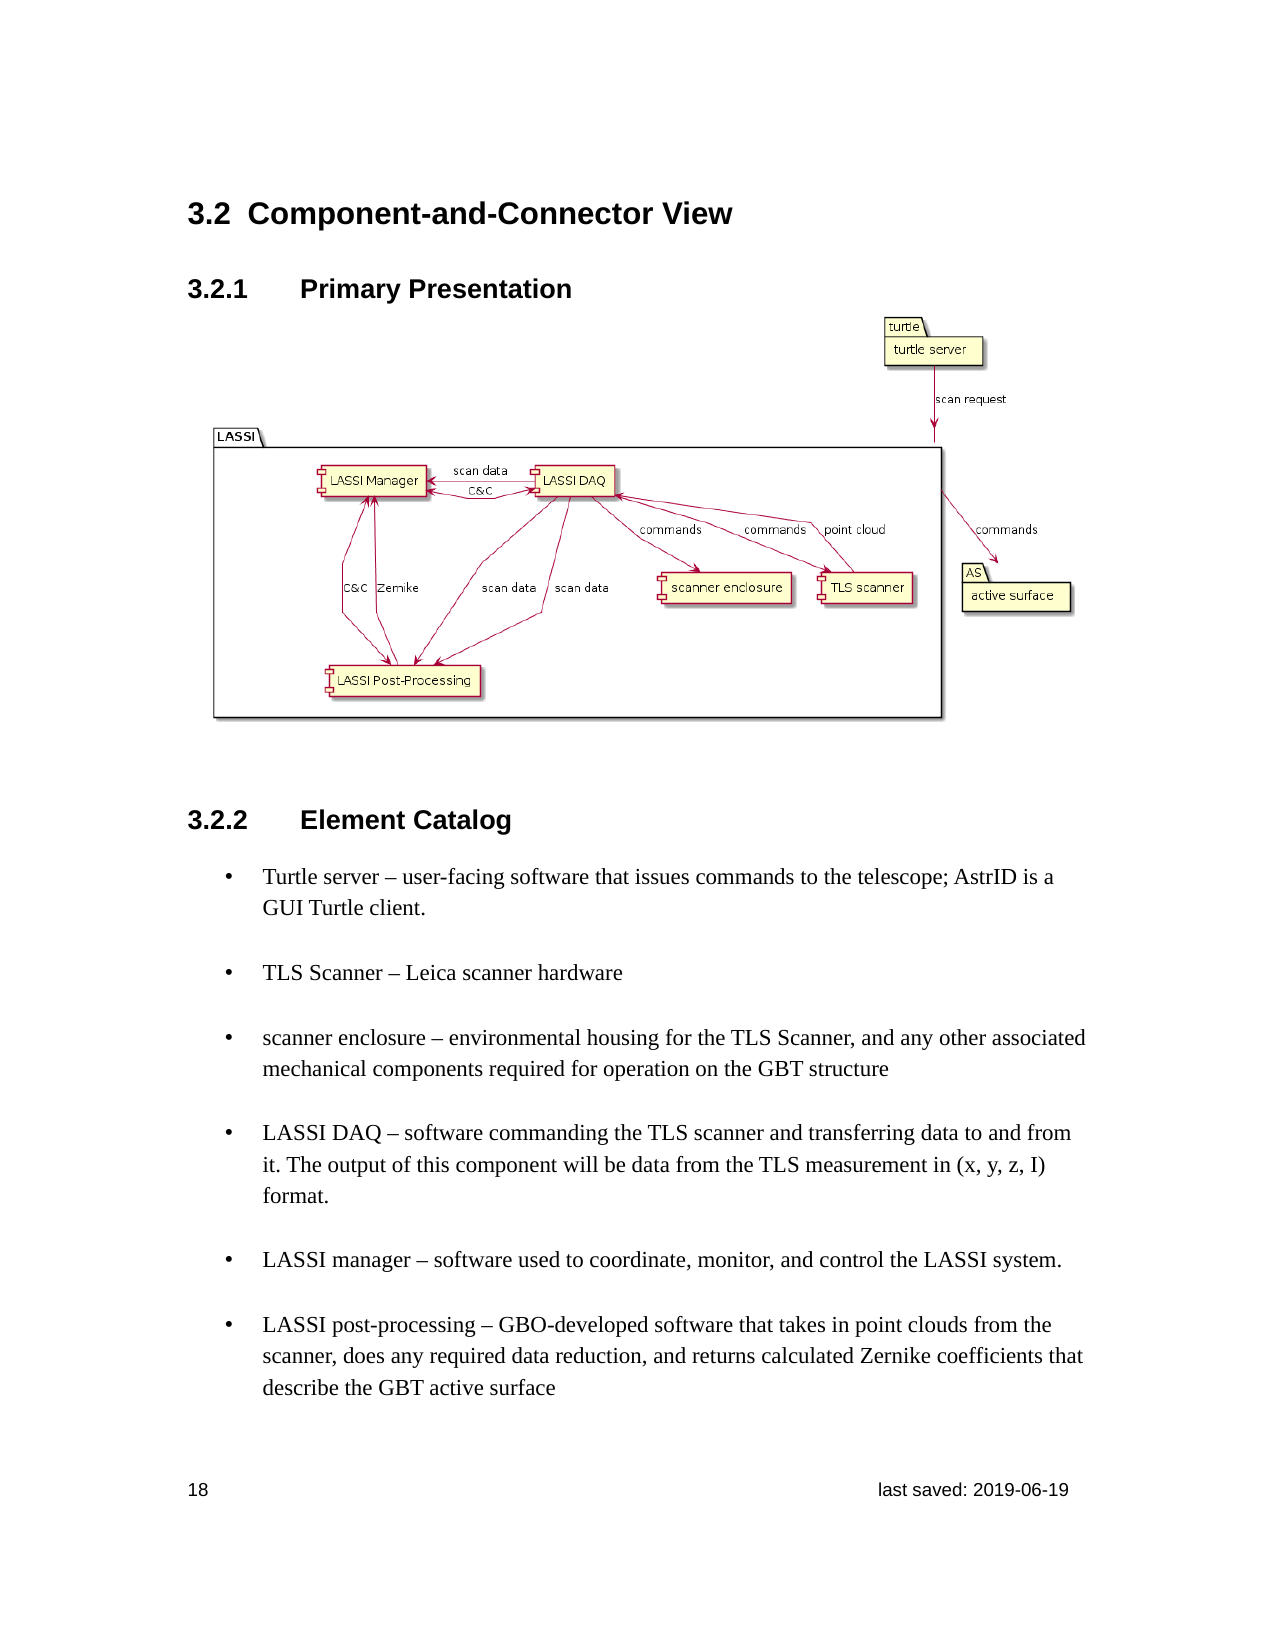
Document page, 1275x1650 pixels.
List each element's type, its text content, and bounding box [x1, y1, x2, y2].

list LASSI post-processing – GBO-developed software that takes in point clouds from the scanner, does any required data reduction, and returns calculated Zernike coefficients that describe the GBT active surface [225, 1306, 1087, 1400]
subtitle Primary Presentation [187, 269, 1087, 304]
subtitle Component-and-Connector View [187, 192, 1087, 231]
list scanner enclosure – environmental housing for the TLS Scanner, and any other associated mechanical components required for operation on the GBT structure [225, 1019, 1087, 1081]
subtitle Element Catalog [187, 800, 1087, 835]
list TLS Scanner – Leica scanner hardware [225, 954, 1087, 985]
list LASSI manager – software used to coordinate, monitor, and control the LASSI system. [225, 1242, 1087, 1273]
list LASSI DAQ – software commanding the TLS scanner and transferring data to and from it. The output of this component will be data from the TLS measurement in (x, y, z, I) format. [225, 1114, 1087, 1208]
picture [187, 310, 1088, 726]
list Turtle server – user-facing software that issues commands to the telescope; AstrID is a GUI Turtle client. [225, 858, 1087, 921]
